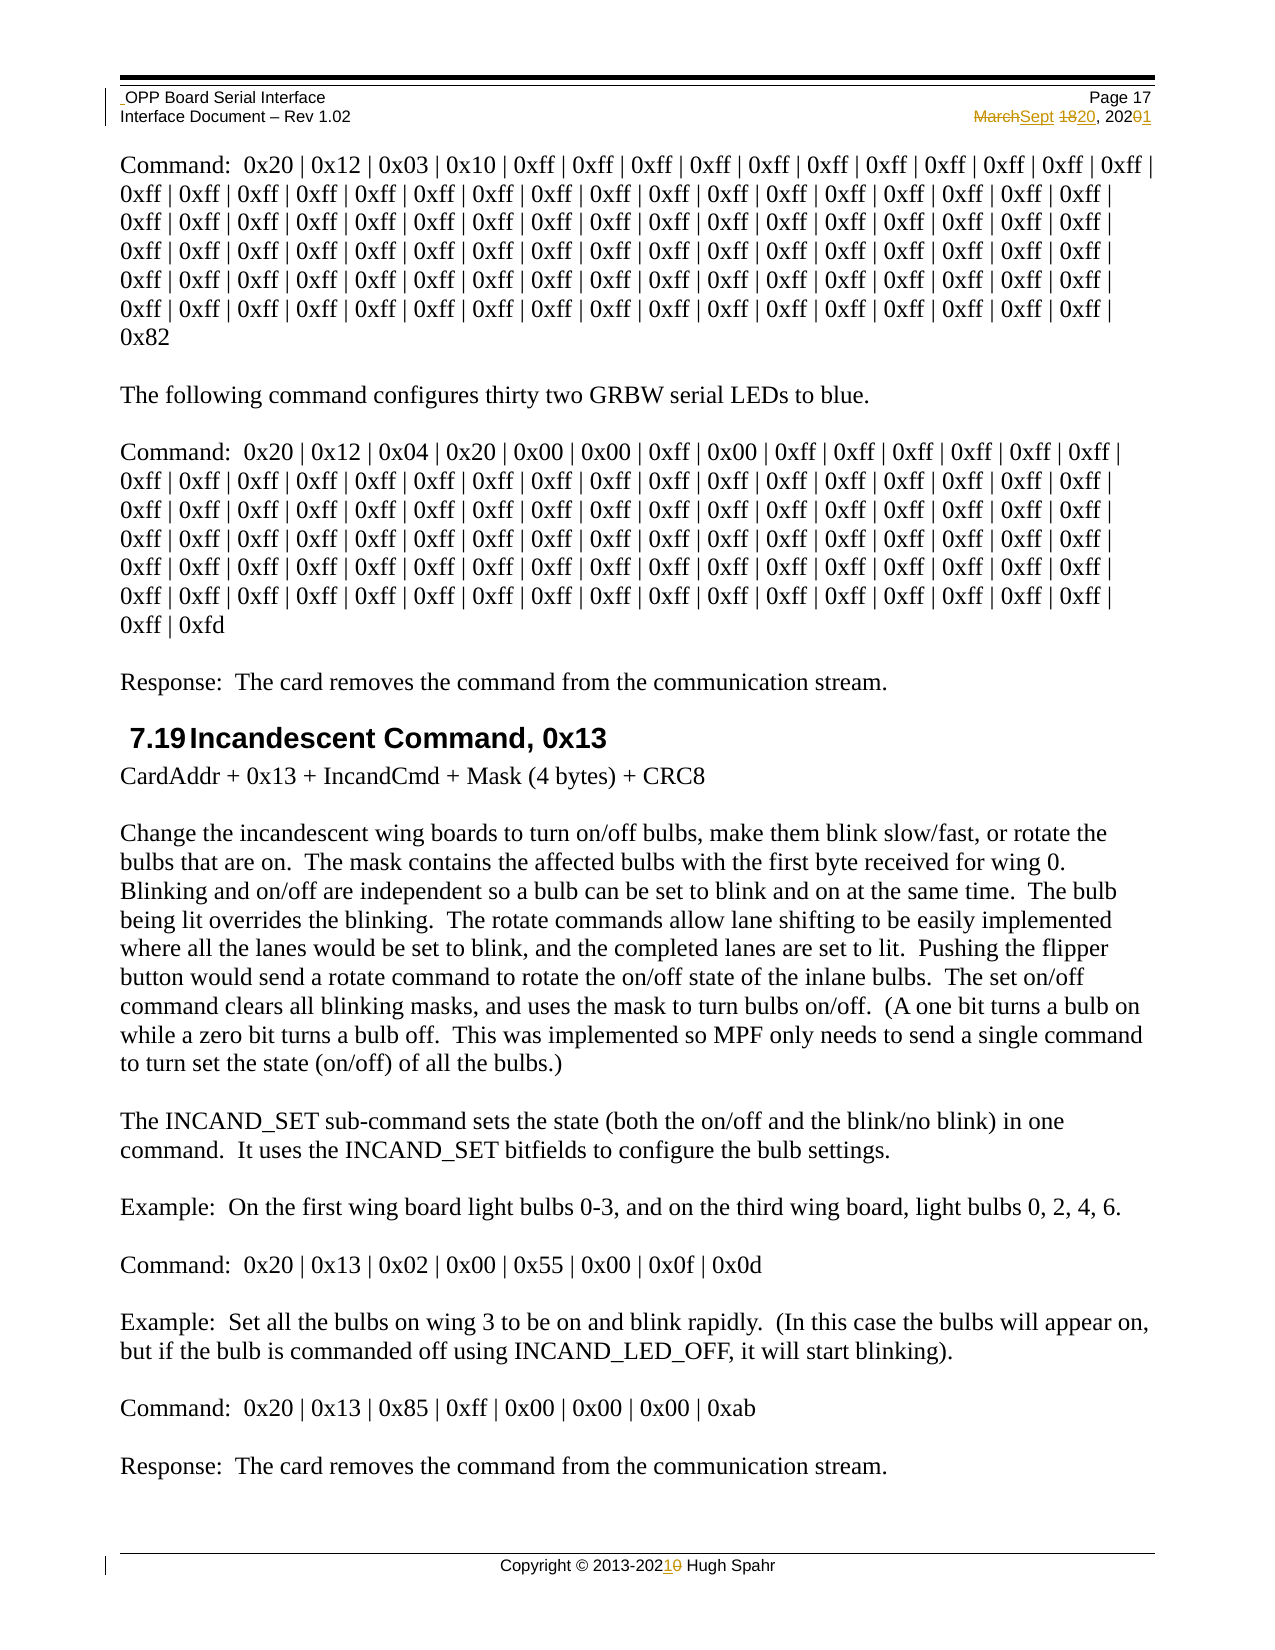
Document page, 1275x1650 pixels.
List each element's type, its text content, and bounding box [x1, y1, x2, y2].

text Example: On the first wing board light bulbs 0-3, and on the third wing board, light bulbs 0, 2, 4, 6. [120, 1192, 1155, 1221]
text Command: 0x20 | 0x13 | 0x85 | 0xff | 0x00 | 0x00 | 0x00 | 0xab [120, 1393, 1155, 1422]
text Command: 0x20 | 0x12 | 0x04 | 0x20 | 0x00 | 0x00 | 0xff | 0x00 | 0xff | 0xff | 0xff | 0xff | 0xff | 0xff | 0xff | 0xff | 0xff | 0xff | 0xff | 0xff | 0xff | 0xff | 0xff | 0xff | 0xff | 0xff | 0xff | 0xff | 0xff | 0xff | 0xff | 0xff | 0xff | 0xff | 0xff | 0xff | 0xff | 0xff | 0xff | 0xff | 0xff | 0xff | 0xff | 0xff | 0xff | 0xff | 0xff | 0xff | 0xff | 0xff | 0xff | 0xff | 0xff | 0xff | 0xff | 0xff | 0xff | 0xff | 0xff | 0xff | 0xff | 0xff | 0xff | 0xff | 0xff | 0xff | 0xff | 0xff | 0xff | 0xff | 0xff | 0xff | 0xff | 0xff | 0xff | 0xff | 0xff | 0xff | 0xff | 0xff | 0xff | 0xff | 0xff | 0xff | 0xff | 0xff | 0xff | 0xff | 0xff | 0xff | 0xff | 0xff | 0xff | 0xff | 0xff | 0xff | 0xff | 0xff | 0xff | 0xff | 0xfd [120, 437, 1155, 639]
text Command: 0x20 | 0x13 | 0x02 | 0x00 | 0x55 | 0x00 | 0x0f | 0x0d [120, 1250, 1155, 1278]
text Change the incandescent wing boards to turn on/off bulbs, make them blink slow/fast, or rotate the bulbs that are on. The mask contains the affected bulbs with the first byte received for wing 0. Blinking and on/off are independent so a bulb can be set to blink and on at the same time. The bulb being lit overrides the blinking. The rotate commands allow lane shifting to be easily implemented where all the lanes would be set to blink, and the completed lanes are set to lit. Pushing the flipper button would send a rotate command to rotate the on/off state of the inlane bulbs. The set on/off command clears all blinking masks, and uses the mask to turn bulbs on/off. (A one bit turns a bulb on while a zero bit turns a bulb off. This was implemented so MPF only needs to send a single command to turn set the state (on/off) of all the bulbs.) [120, 818, 1155, 1077]
text CardAddr + 0x13 + IncandCmd + Mask (4 bytes) + CRC8 [120, 761, 1155, 790]
text The following command configures thirty two GRBW serial LEDs to blue. [120, 380, 1155, 409]
text The INCAND_SET sub-command sets the state (both the on/off and the blink/no blink) in one command. It uses the INCAND_SET bitfields to configure the bulb settings. [120, 1106, 1155, 1163]
text Response: The card removes the command from the communication stream. [120, 1451, 1155, 1480]
text Example: Set all the bulbs on wing 3 to be on and blink rapidly. (In this case the bulbs will appear on, but if the bulb is commanded off using INCAND_LED_OFF, it will start blinking). [120, 1307, 1155, 1365]
subtitle Incandescent Command, 0x13 [129, 721, 1155, 755]
text Command: 0x20 | 0x12 | 0x03 | 0x10 | 0xff | 0xff | 0xff | 0xff | 0xff | 0xff | 0xff | 0xff | 0xff | 0xff | 0xff | 0xff | 0xff | 0xff | 0xff | 0xff | 0xff | 0xff | 0xff | 0xff | 0xff | 0xff | 0xff | 0xff | 0xff | 0xff | 0xff | 0xff | 0xff | 0xff | 0xff | 0xff | 0xff | 0xff | 0xff | 0xff | 0xff | 0xff | 0xff | 0xff | 0xff | 0xff | 0xff | 0xff | 0xff | 0xff | 0xff | 0xff | 0xff | 0xff | 0xff | 0xff | 0xff | 0xff | 0xff | 0xff | 0xff | 0xff | 0xff | 0xff | 0xff | 0xff | 0xff | 0xff | 0xff | 0xff | 0xff | 0xff | 0xff | 0xff | 0xff | 0xff | 0xff | 0xff | 0xff | 0xff | 0xff | 0xff | 0xff | 0xff | 0xff | 0xff | 0xff | 0xff | 0xff | 0xff | 0xff | 0xff | 0xff | 0xff | 0xff | 0xff | 0xff | 0xff | 0xff | 0xff | 0x82 [120, 150, 1155, 351]
text Response: The card removes the command from the communication stream. [120, 667, 1155, 696]
